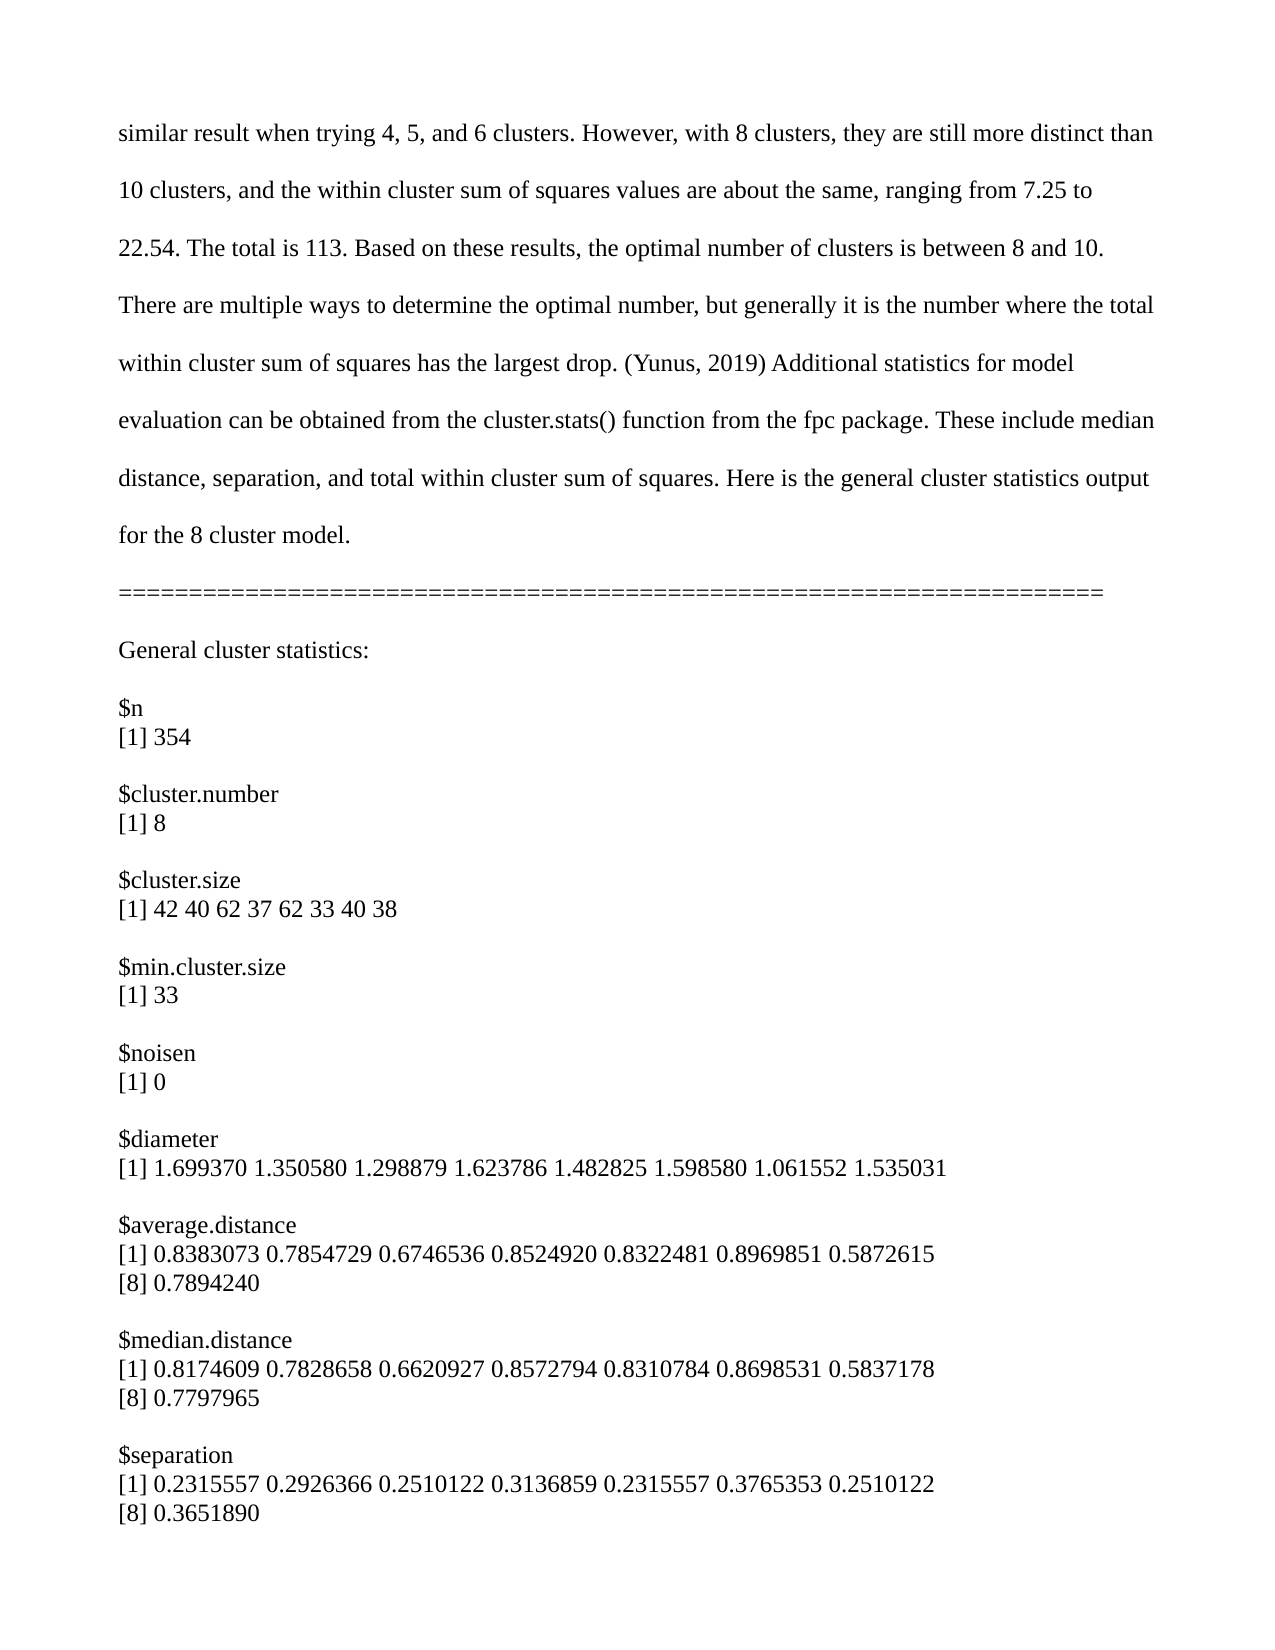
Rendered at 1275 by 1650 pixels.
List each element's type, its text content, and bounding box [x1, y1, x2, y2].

text $separation [118, 1441, 1157, 1469]
text ====================================================================== [118, 578, 1157, 607]
text [8] 0.7797965 [118, 1383, 1157, 1412]
text [1] 0.8383073 0.7854729 0.6746536 0.8524920 0.8322481 0.8969851 0.5872615 [118, 1239, 1157, 1268]
text [8] 0.7894240 [118, 1268, 1157, 1297]
text [1] 354 [118, 722, 1157, 751]
text $cluster.number [118, 779, 1157, 808]
text $median.distance [118, 1326, 1157, 1354]
text General cluster statistics: [118, 636, 1157, 664]
text $diameter [118, 1124, 1157, 1153]
text [8] 0.3651890 [118, 1498, 1157, 1527]
text [1] 1.699370 1.350580 1.298879 1.623786 1.482825 1.598580 1.061552 1.535031 [118, 1153, 1157, 1182]
text [1] 0 [118, 1067, 1157, 1096]
text $cluster.size [118, 866, 1157, 894]
text $noisen [118, 1038, 1157, 1067]
text $n [118, 693, 1157, 722]
text [1] 42 40 62 37 62 33 40 38 [118, 894, 1157, 923]
text [1] 0.8174609 0.7828658 0.6620927 0.8572794 0.8310784 0.8698531 0.5837178 [118, 1354, 1157, 1383]
text [1] 0.2315557 0.2926366 0.2510122 0.3136859 0.2315557 0.3765353 0.2510122 [118, 1469, 1157, 1498]
text [1] 8 [118, 808, 1157, 837]
text $min.cluster.size [118, 952, 1157, 981]
text [1] 33 [118, 981, 1157, 1009]
text similar result when trying 4, 5, and 6 clusters. However, with 8 clusters, they are still more distinct than 10 clusters, and the within cluster sum of squares values are about the same, ranging from 7.25 to 22.54. The total is 113. Based on these results, the optimal number of clusters is between 8 and 10. There are multiple ways to determine the optimal number, but generally it is the number where the total within cluster sum of squares has the largest drop. (Yunus, 2019) Additional statistics for model evaluation can be obtained from the cluster.stats() function from the fpc package. These include median distance, separation, and total within cluster sum of squares. Here is the general cluster statistics output for the 8 cluster model. [118, 118, 1157, 549]
text $average.distance [118, 1211, 1157, 1239]
